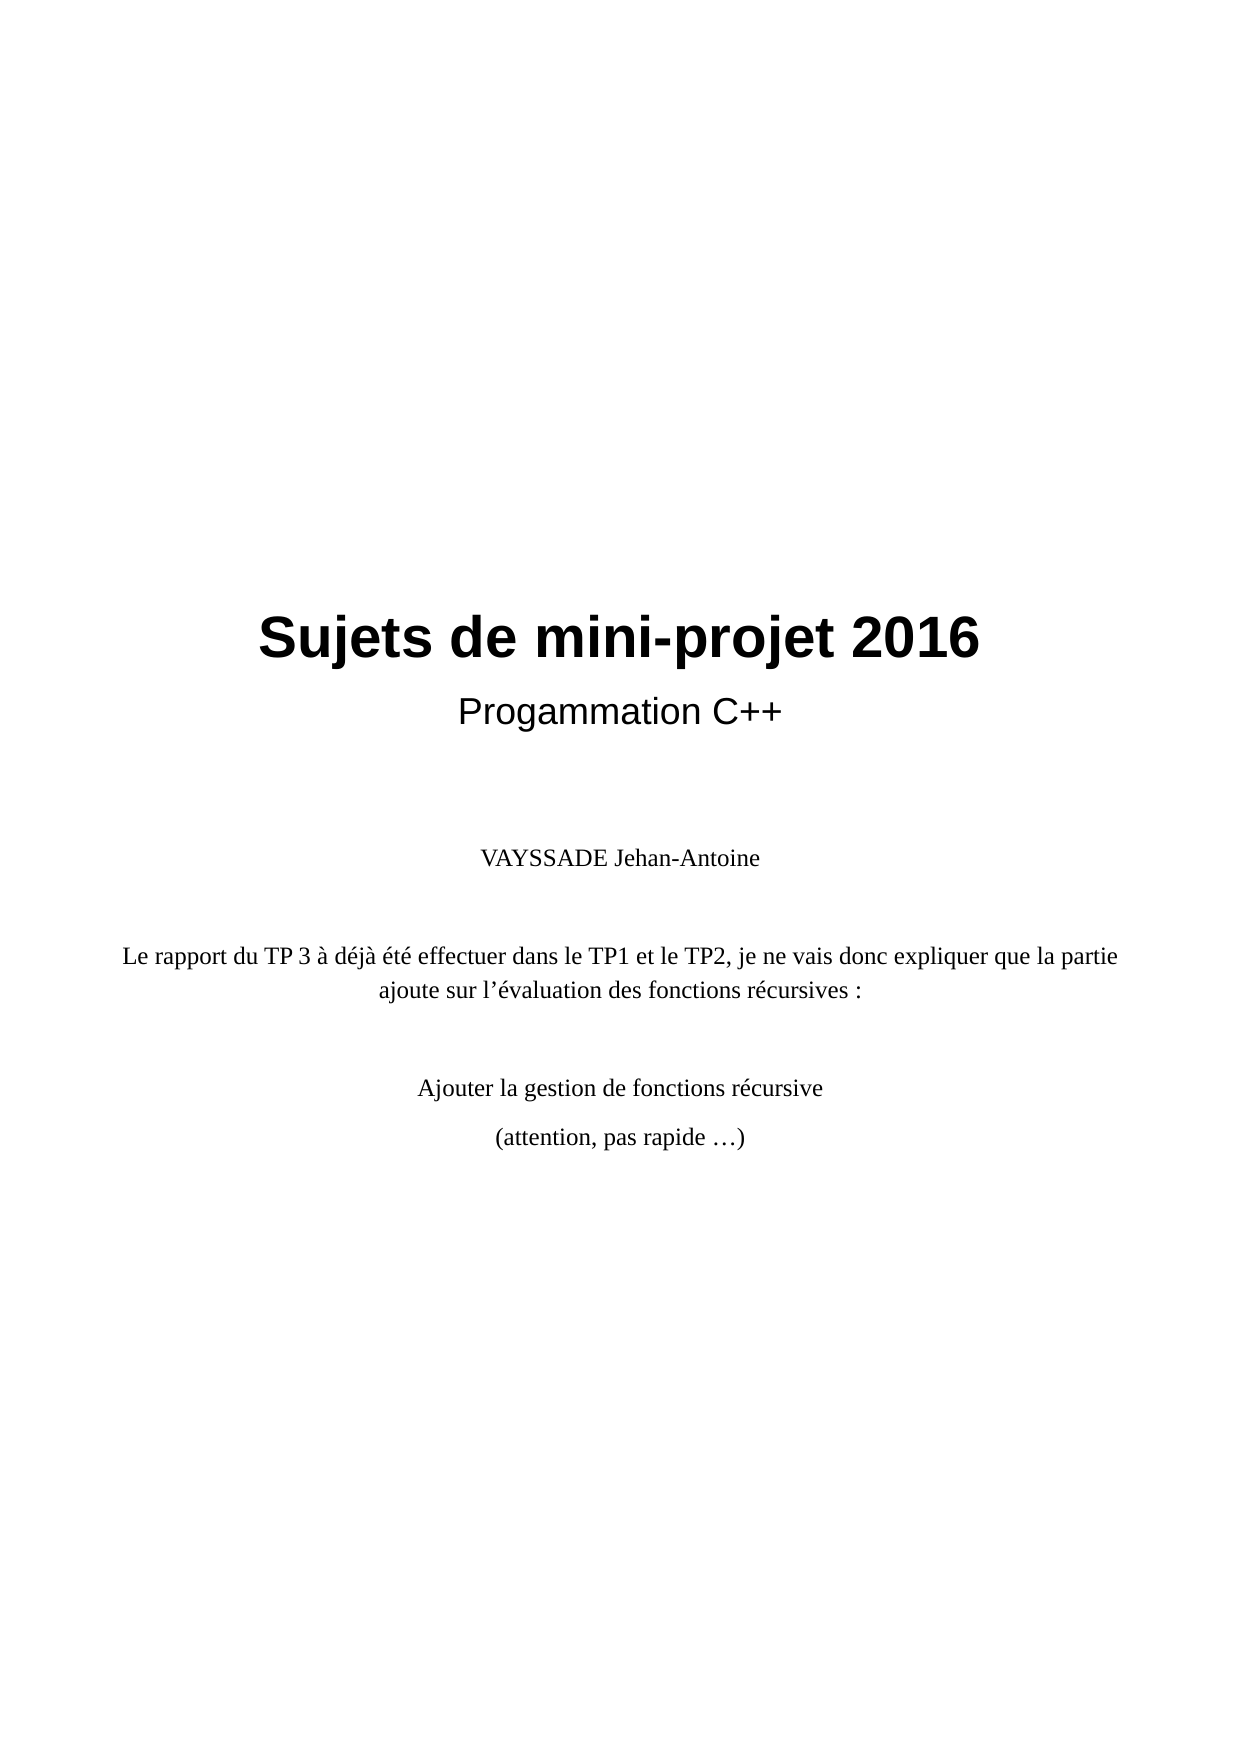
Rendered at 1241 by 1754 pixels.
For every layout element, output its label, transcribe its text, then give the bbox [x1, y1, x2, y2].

text VAYSSADE Jehan-Antoine [118, 843, 1122, 871]
subtitle Progammation C++ [118, 689, 1122, 732]
text Le rapport du TP 3 à déjà été effectuer dans le TP1 et le TP2, je ne vais donc expliquer que la partie ajoute sur l’évaluation des fonctions récursives : [118, 941, 1122, 1004]
text (attention, pas rapide …) [118, 1122, 1122, 1151]
title Sujets de mini-projet 2016 [118, 603, 1122, 670]
text Ajouter la gestion de fonctions récursive [118, 1073, 1122, 1102]
